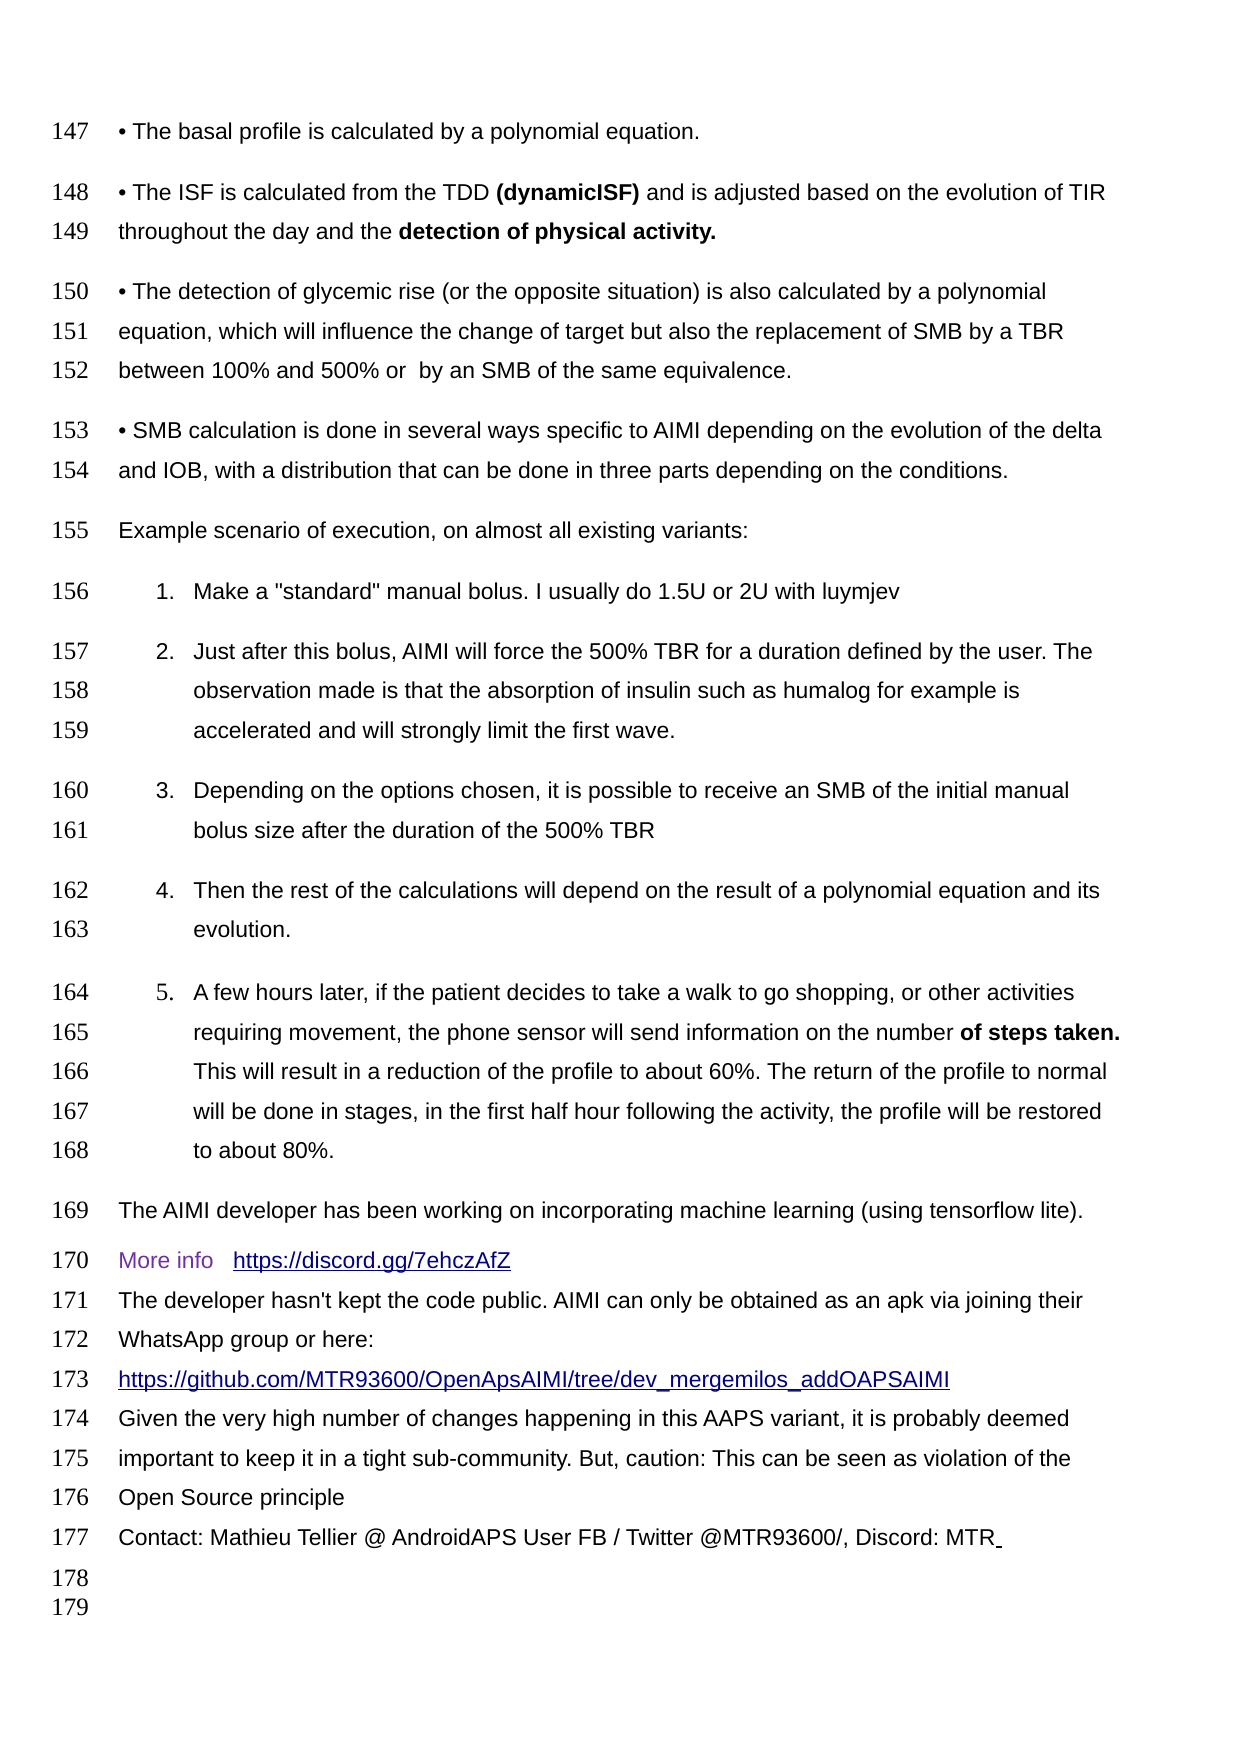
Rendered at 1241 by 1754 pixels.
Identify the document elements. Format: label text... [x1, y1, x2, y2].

text • The detection of glycemic rise (or the opposite situation) is also calculated by a polynomial equation, which will influence the change of target but also the replacement of SMB by a TBR between 100% and 500% or by an SMB of the same equivalence. [118, 278, 1122, 383]
text • SMB calculation is done in several ways specific to AIMI depending on the evolution of the delta and IOB, with a distribution that can be done in three parts depending on the conditions. [118, 417, 1122, 483]
text • The ISF is calculated from the TDD (dynamicISF) and is adjusted based on the evolution of TIR throughout the day and the detection of physical activity. [118, 178, 1122, 244]
list Then the rest of the calculations will depend on the result of a polynomial equation and its evolution. [156, 877, 1122, 943]
list Just after this bolus, AIMI will force the 500% TBR for a duration defined by the user. The observation made is that the absorption of insulin such as humalog for example is accelerated and will strongly limit the first wave. [156, 638, 1122, 743]
text The AIMI developer has been working on incorporating machine learning (using tensorflow lite). [118, 1197, 1122, 1224]
text Example scenario of execution, on almost all existing variants: [118, 517, 1122, 544]
text More info https://discord.gg/7ehczAfZ [118, 1247, 1122, 1274]
text The developer hasn't kept the code public. AIMI can only be obtained as an apk via joining their WhatsApp group or here: https://github.com/MTR93600/OpenApsAIMI/tree/dev_mergemilos_addOAPSAIMI Given the very high number of changes happening in this AAPS variant, it is probably deemed important to keep it in a tight sub-community. But, caution: This can be seen as violation of the Open Source principle Contact: Mathieu Tellier @ AndroidAPS User FB / Twitter @MTR93600/, Discord: MTR [118, 1287, 1122, 1550]
list Depending on the options chosen, it is possible to receive an SMB of the initial manual bolus size after the duration of the 500% TBR [156, 777, 1122, 843]
list Make a "standard" manual bolus. I usually do 1.5U or 2U with luymjev [156, 578, 1122, 604]
text • The basal profile is calculated by a polynomial equation. [118, 118, 1122, 144]
list A few hours later, if the patient decides to take a walk to go shopping, or other activities requiring movement, the phone sensor will send information on the number of steps taken. This will result in a reduction of the profile to about 60%. The return of the profile to normal will be done in stages, in the first half hour following the activity, the profile will be restored to about 80%. [156, 977, 1122, 1163]
